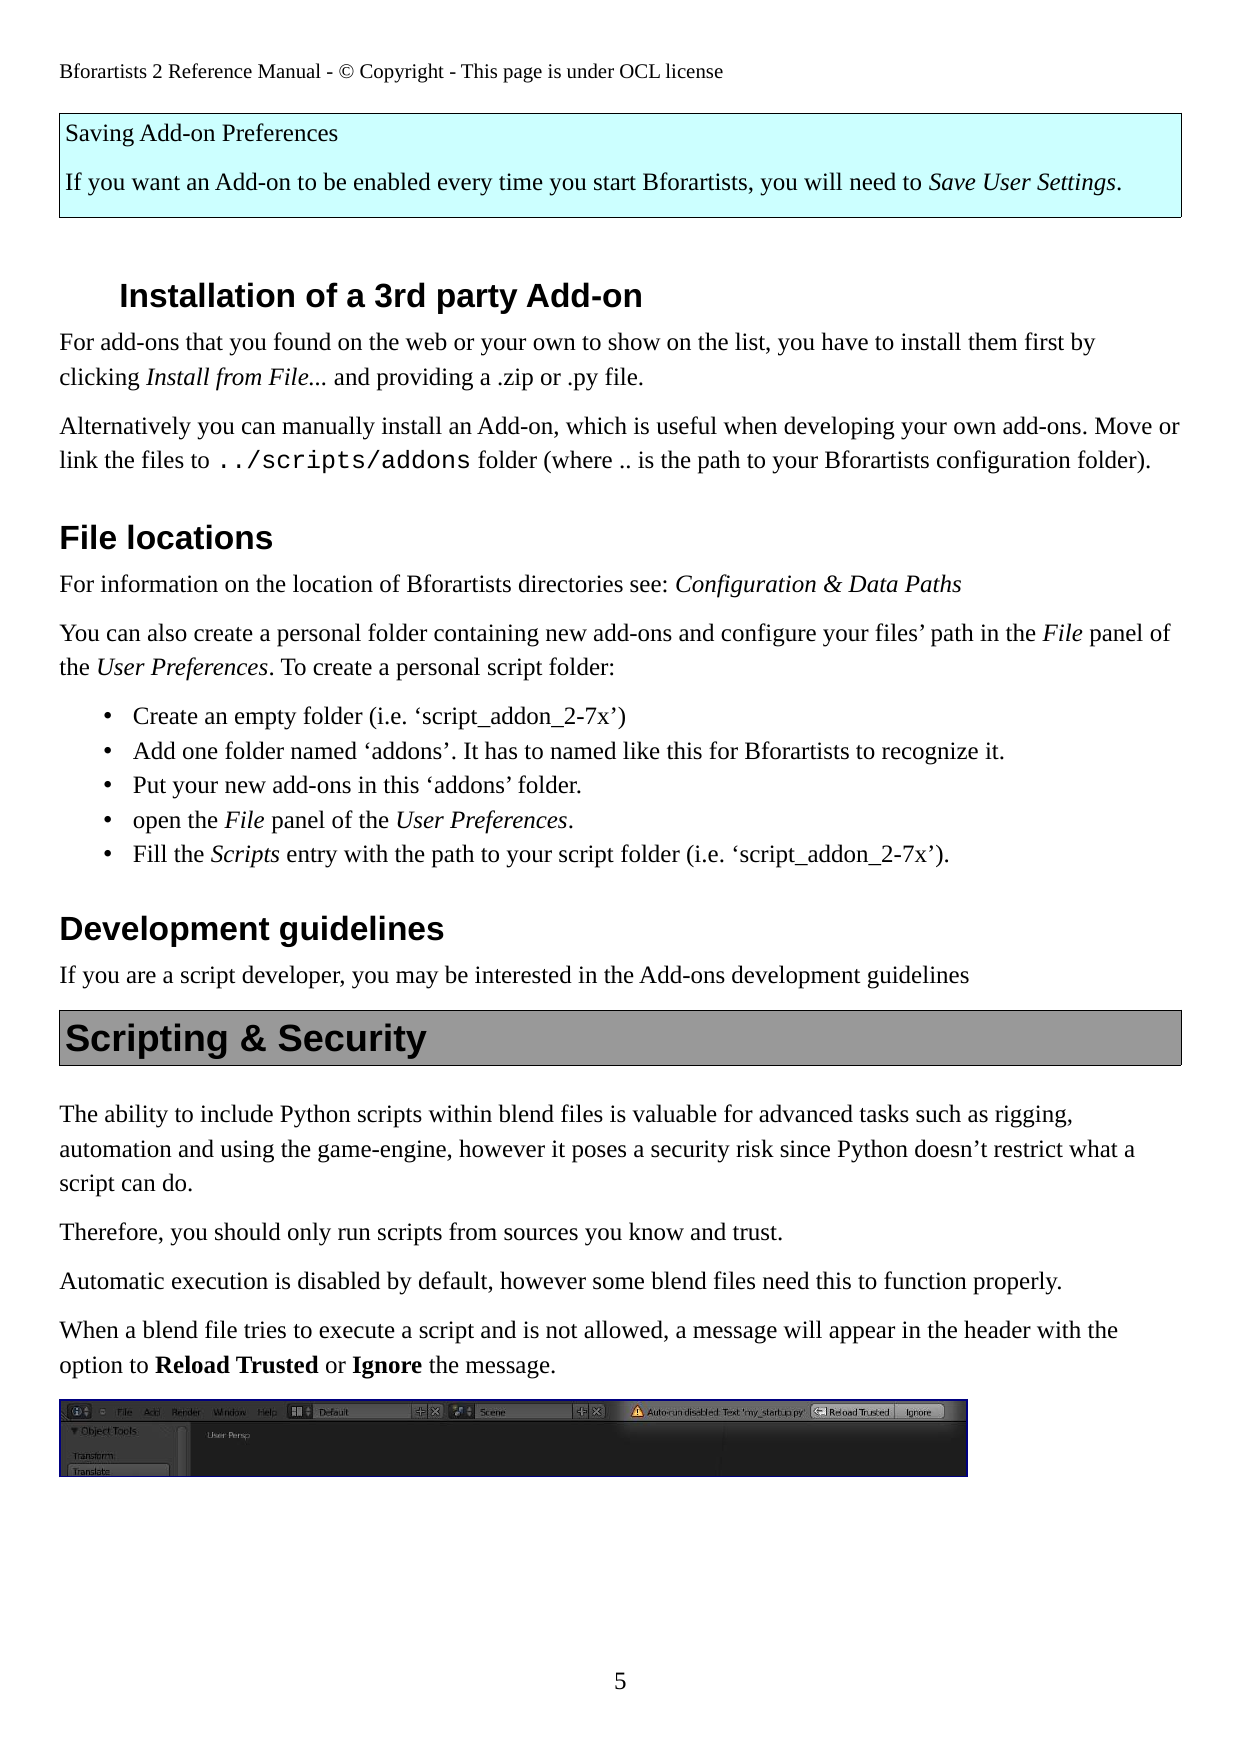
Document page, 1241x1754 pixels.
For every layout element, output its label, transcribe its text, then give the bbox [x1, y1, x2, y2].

subtitle File locations [59, 518, 1181, 556]
text The ability to include Python scripts within blend files is valuable for advanced tasks such as rigging, automation and using the game-engine, however it poses a security risk since Python doesn’t restrict what a script can do. [59, 1099, 1181, 1197]
text Alternatively you can manually install an Add-on, which is useful when developing your own add-ons. Move or link the files to ../scripts/addons folder (where .. is the path to your Bforartists configuration folder). [59, 411, 1181, 476]
text For information on the location of Bforartists directories see: Configuration & Data Paths [59, 569, 1181, 598]
text You can also create a personal folder containing new add-ons and configure your files’ path in the File panel of the User Preferences. To create a personal script folder: [59, 618, 1181, 681]
list Create an empty folder (i.e. ‘script_addon_2-7x’) [103, 701, 1181, 730]
list Put your new add-ons in this ‘addons’ folder. [103, 770, 1181, 799]
text When a blend file tries to execute a script and is not allowed, a message will appear in the header with the option to Reload Trusted or Ignore the message. [59, 1315, 1181, 1379]
text For add-ons that you found on the web or your own to show on the list, you have to install them first by clicking Install from File... and providing a .zip or .py file. [59, 327, 1181, 391]
table_header Scripting & Security [60, 1011, 1181, 1065]
table_cell Saving Add-on Preferences If you want an Add-on to be enabled every time you start Bforartists, you will need to Save User Settings. [60, 114, 1181, 217]
list Add one folder named ‘addons’. It has to named like this for Bforartists to recognize it. [103, 736, 1181, 765]
text Automatic execution is disabled by default, however some blend files need this to function properly. [59, 1266, 1181, 1295]
text If you are a script developer, you may be interested in the Add-ons development guidelines [59, 960, 1181, 989]
list Fill the Scripts entry with the path to your script folder (i.e. ‘script_addon_2-7x’). [103, 839, 1181, 868]
subtitle Development guidelines [59, 909, 1181, 948]
picture [61, 1401, 966, 1476]
list open the File panel of the User Preferences. [103, 805, 1181, 834]
subtitle Installation of a 3rd party Add-on [59, 237, 1181, 315]
text Therefore, you should only run scripts from sources you know and trust. [59, 1217, 1181, 1246]
